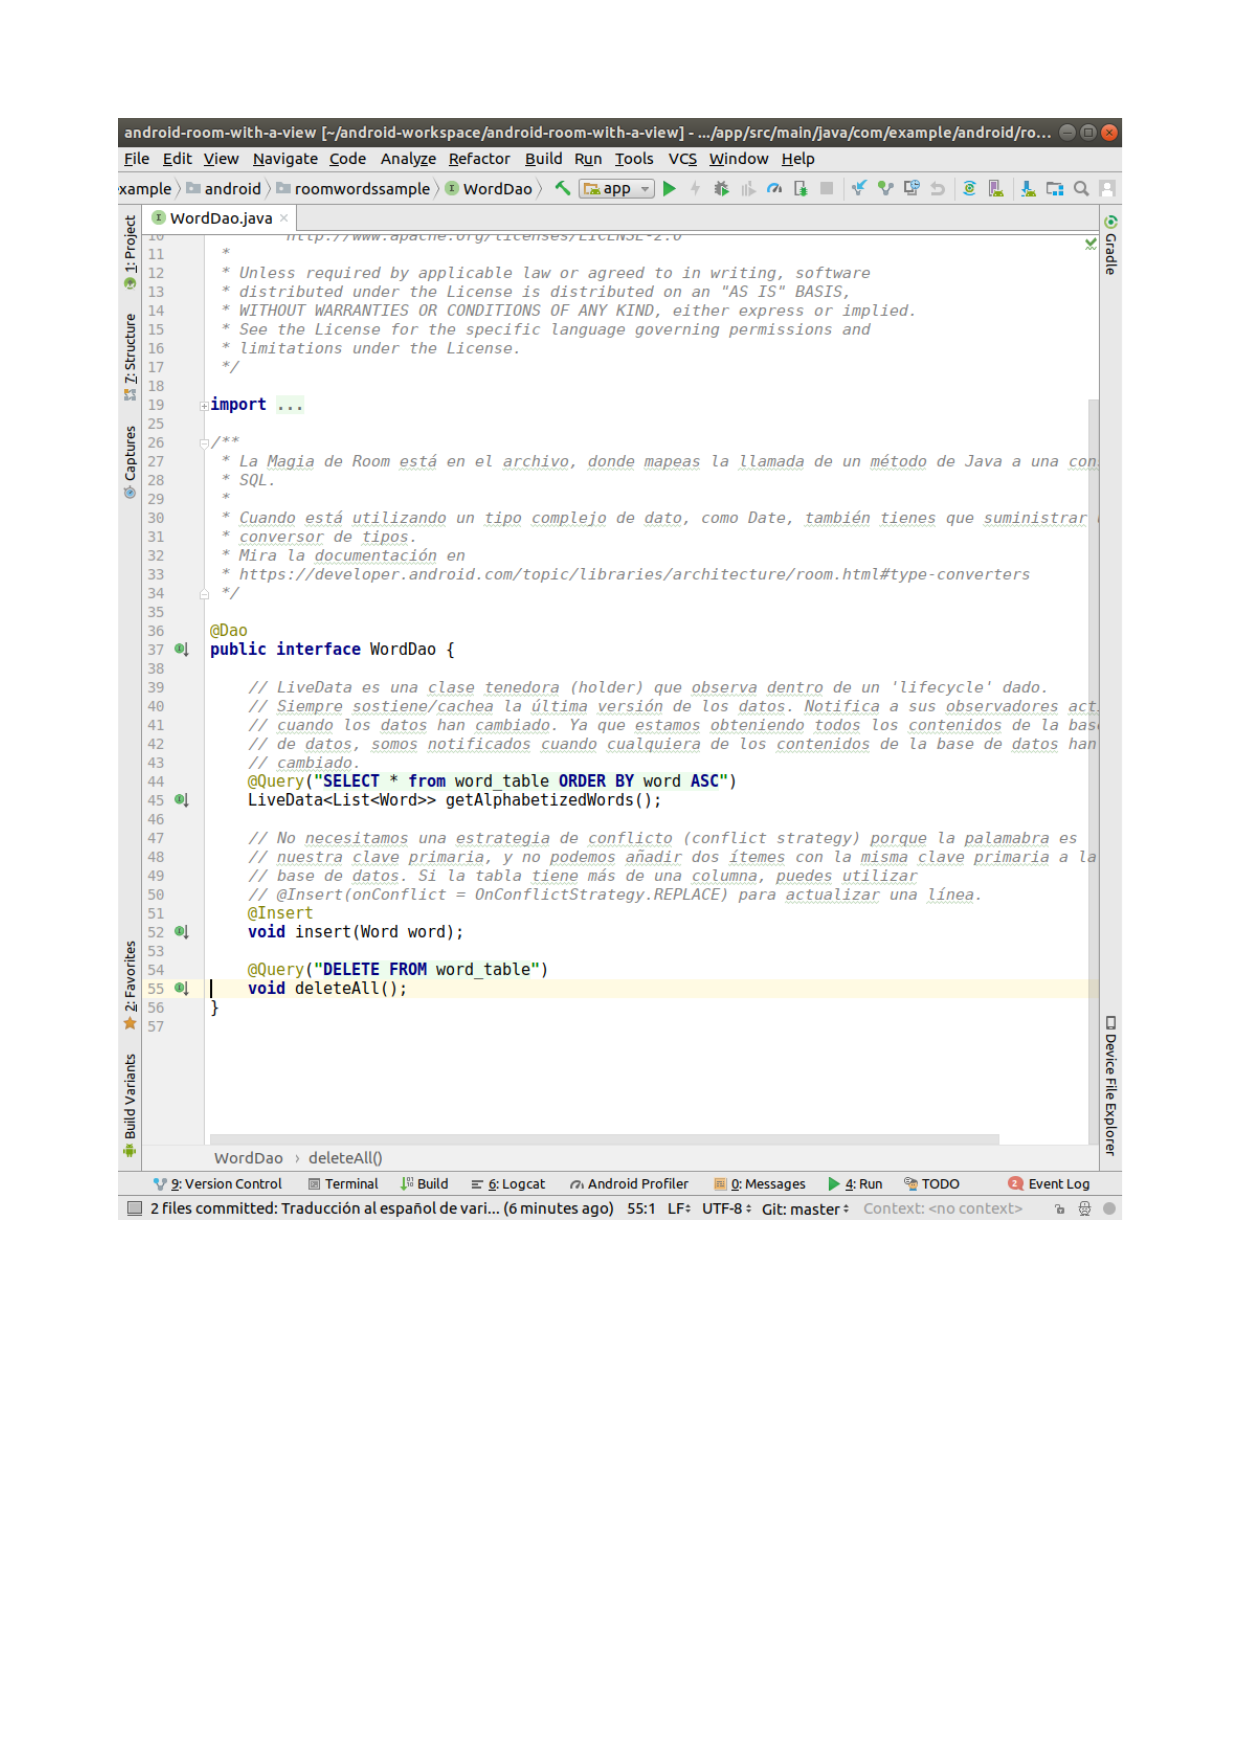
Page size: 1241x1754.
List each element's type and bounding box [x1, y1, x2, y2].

picture [118, 118, 1123, 1220]
